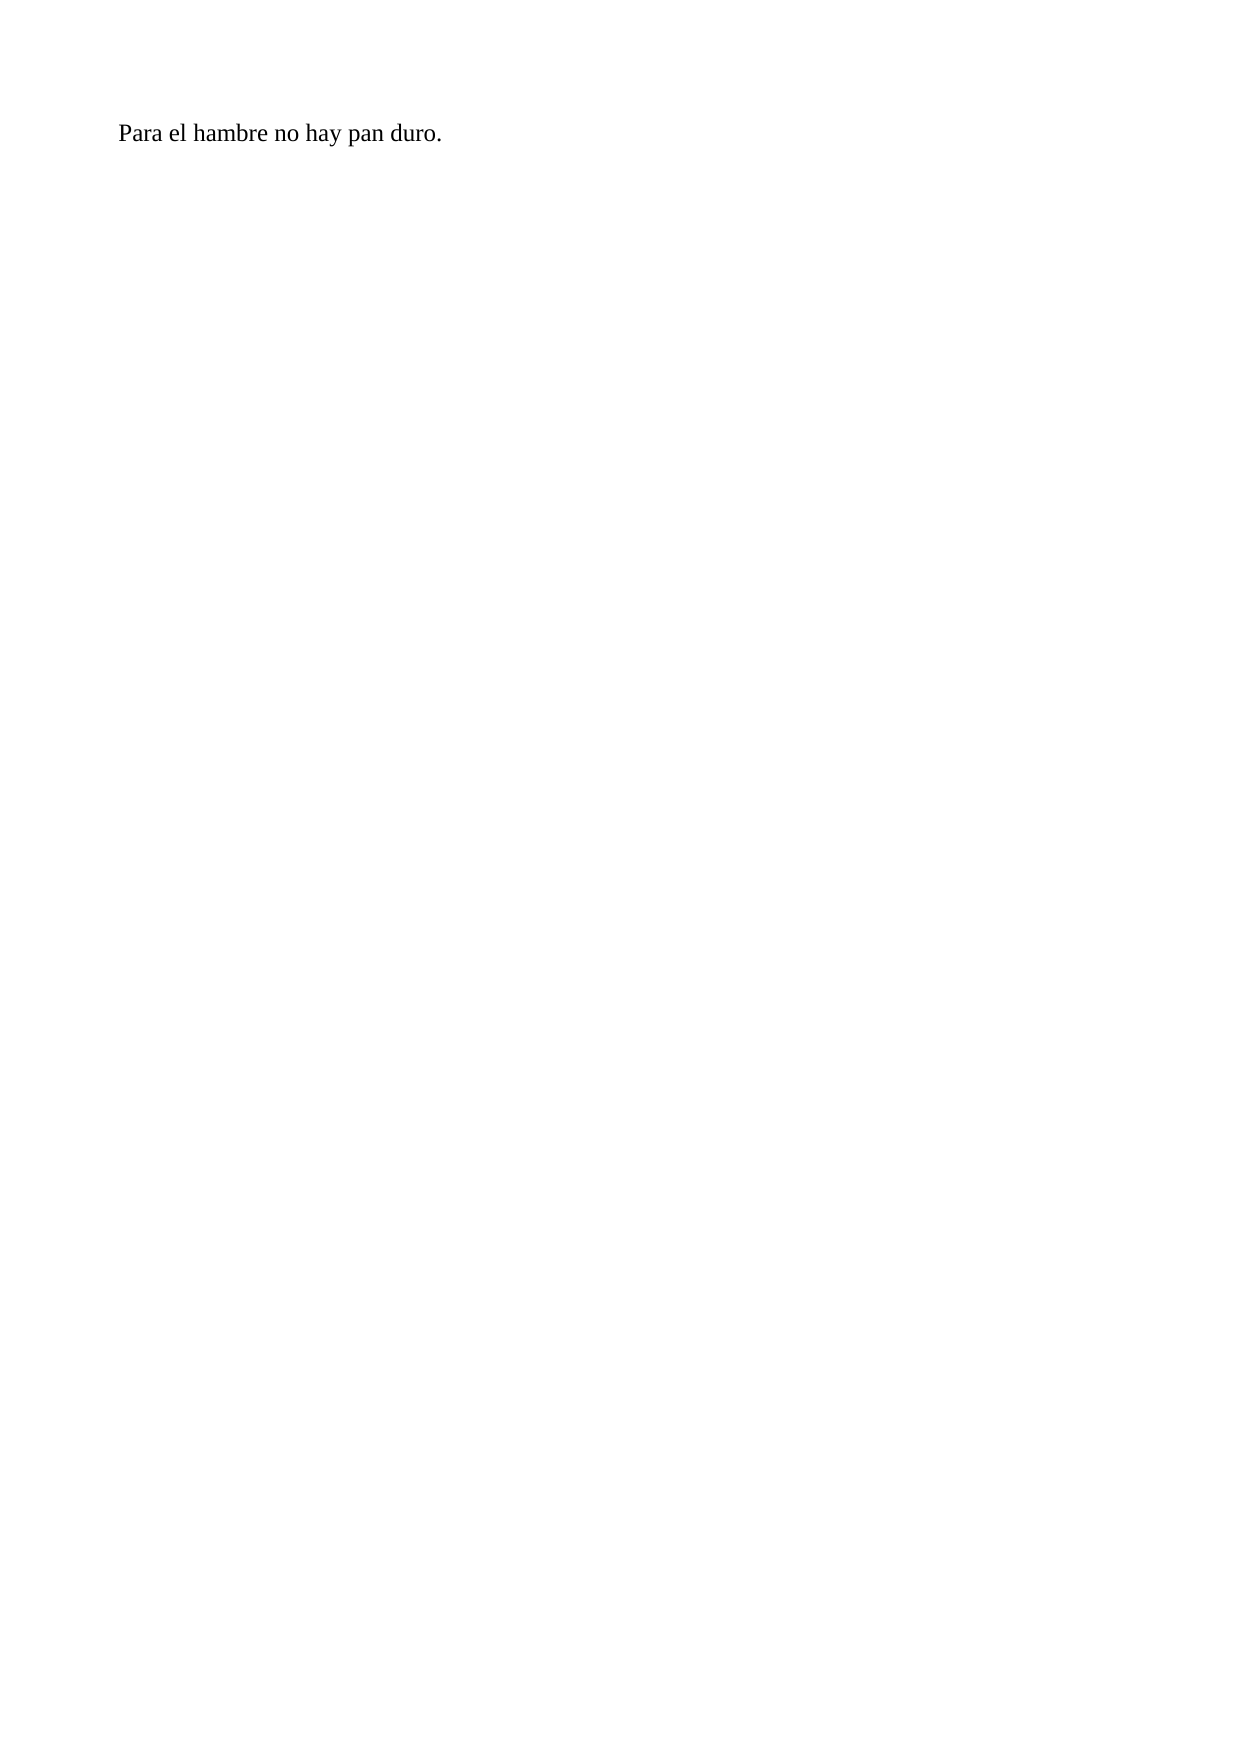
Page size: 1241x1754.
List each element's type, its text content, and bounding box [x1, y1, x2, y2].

text Para el hambre no hay pan duro. [118, 118, 1122, 147]
